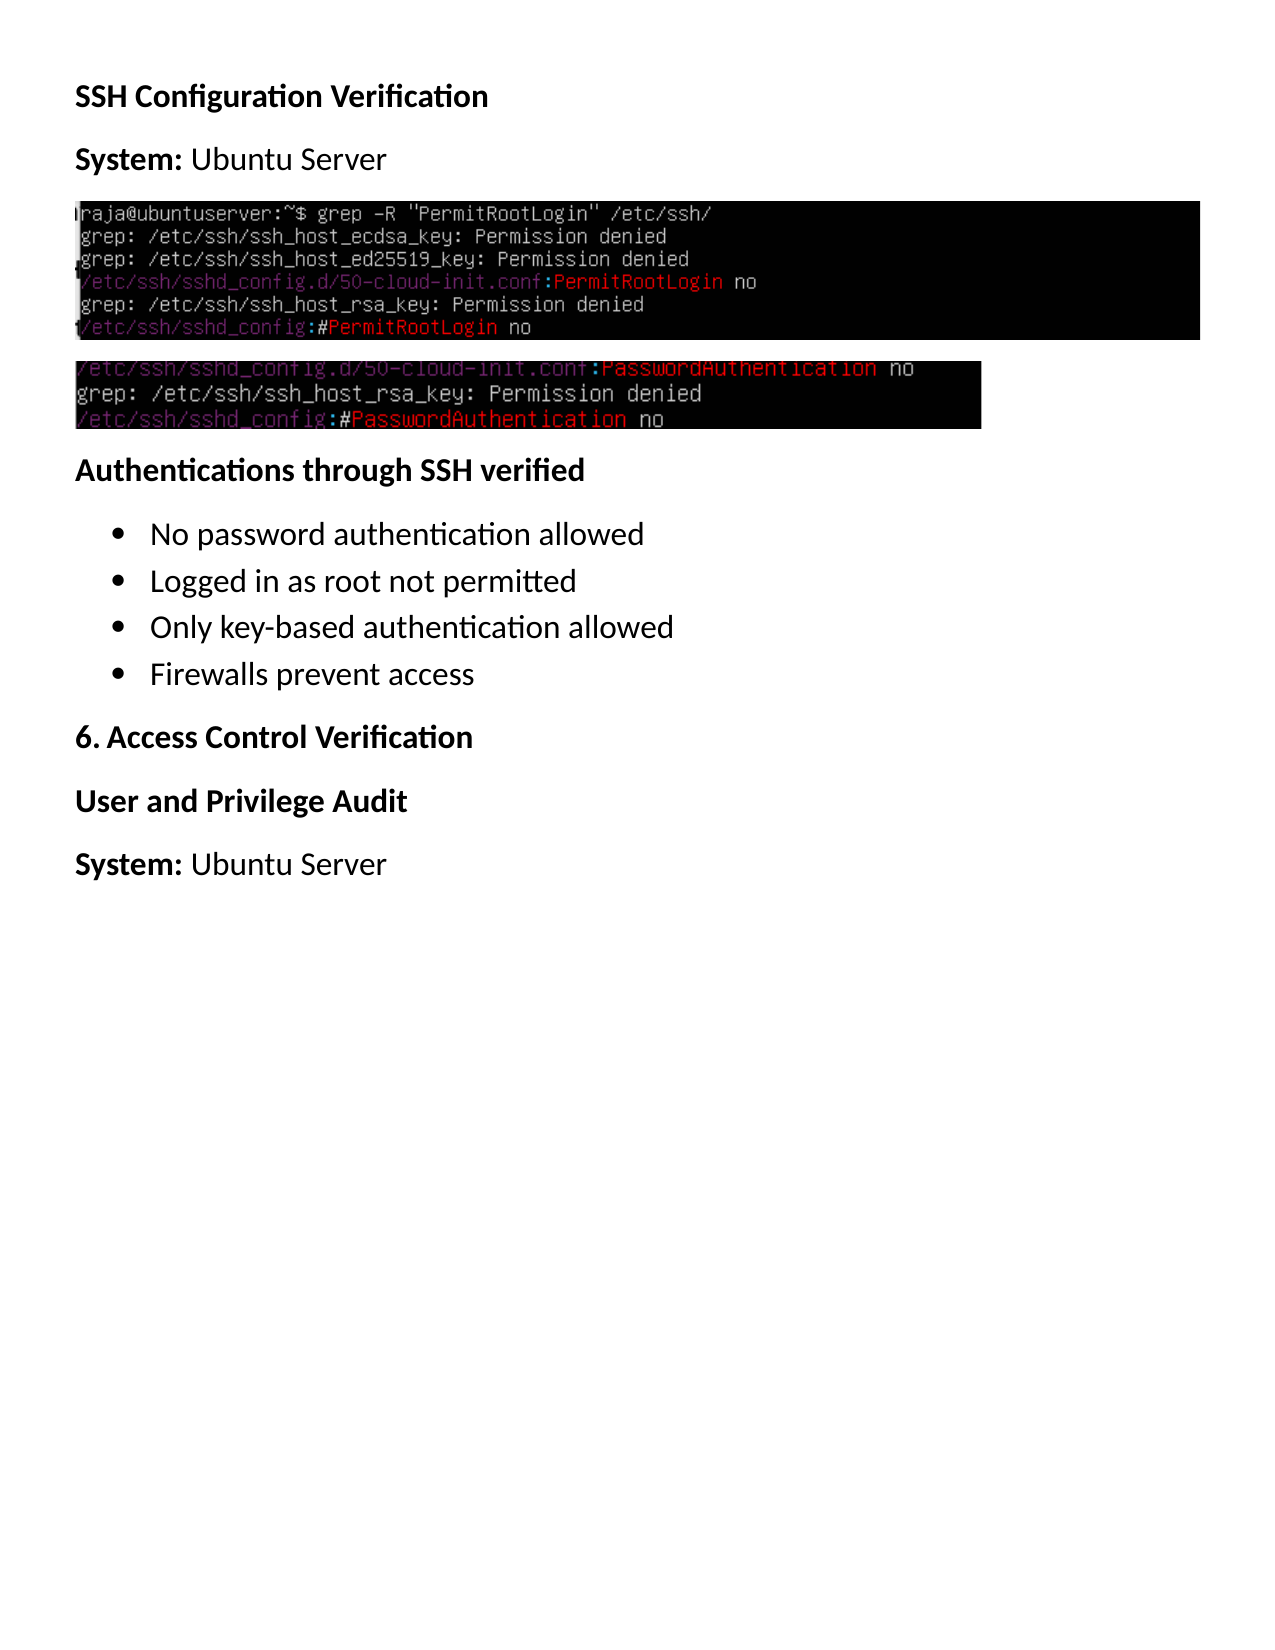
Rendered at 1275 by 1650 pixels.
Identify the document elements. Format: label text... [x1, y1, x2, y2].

list No password authentication allowed [112, 513, 1200, 553]
text SSH Configuration Verification [75, 75, 1200, 116]
text System: Ubuntu Server [75, 843, 1200, 884]
text Authentications through SSH verified [75, 449, 1200, 490]
text 6. Access Control Verification [75, 717, 1200, 757]
text System: Ubuntu Server [75, 138, 1200, 179]
list Logged in as root not permitted [112, 559, 1200, 600]
list Only key-based authentication allowed [112, 606, 1200, 647]
text User and Privilege Audit [75, 780, 1200, 821]
list Firewalls prevent access [112, 653, 1200, 694]
